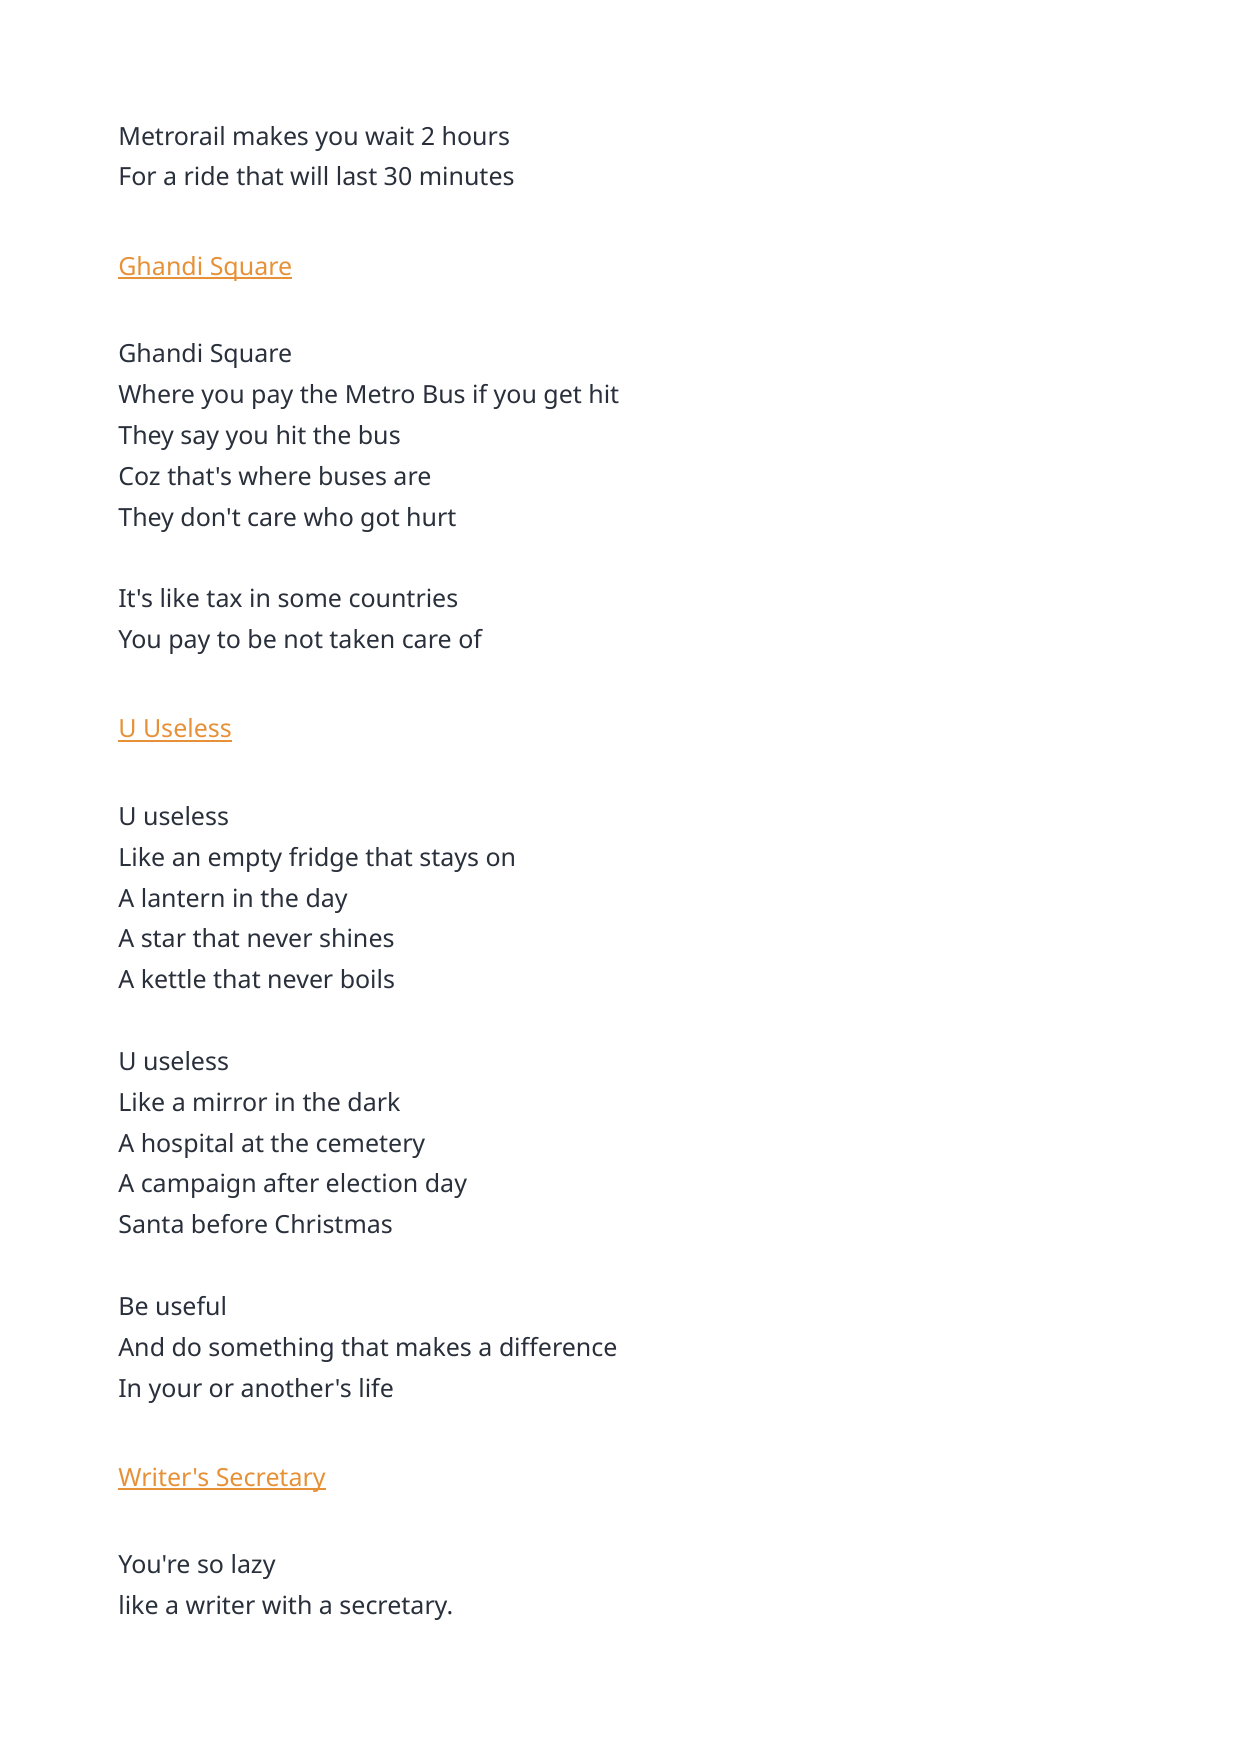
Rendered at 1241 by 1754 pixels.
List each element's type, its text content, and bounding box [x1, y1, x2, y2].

subtitle U Useless [118, 711, 1122, 745]
text U useless Like an empty fridge that stays on A lantern in the day A star that never shines A kettle that never boils U useless Like a mirror in the dark A hospital at the cemetery A campaign after election day Santa before Christmas Be useful And do something that makes a difference In your or another's life [118, 758, 1122, 1404]
text Ghandi Square Where you pay the Metro Bus if you get hit They say you hit the bus Coz that's where buses are They don't care who got hurt It's like tax in some countries You pay to be not taken care of [118, 295, 1122, 656]
text You're so lazy like a writer with a secretary. [118, 1506, 1122, 1622]
text Metrorail makes you wait 2 hours For a ride that will last 30 minutes [118, 118, 1122, 193]
subtitle Ghandi Square [118, 248, 1122, 282]
subtitle Writer's Secretary [118, 1460, 1122, 1494]
